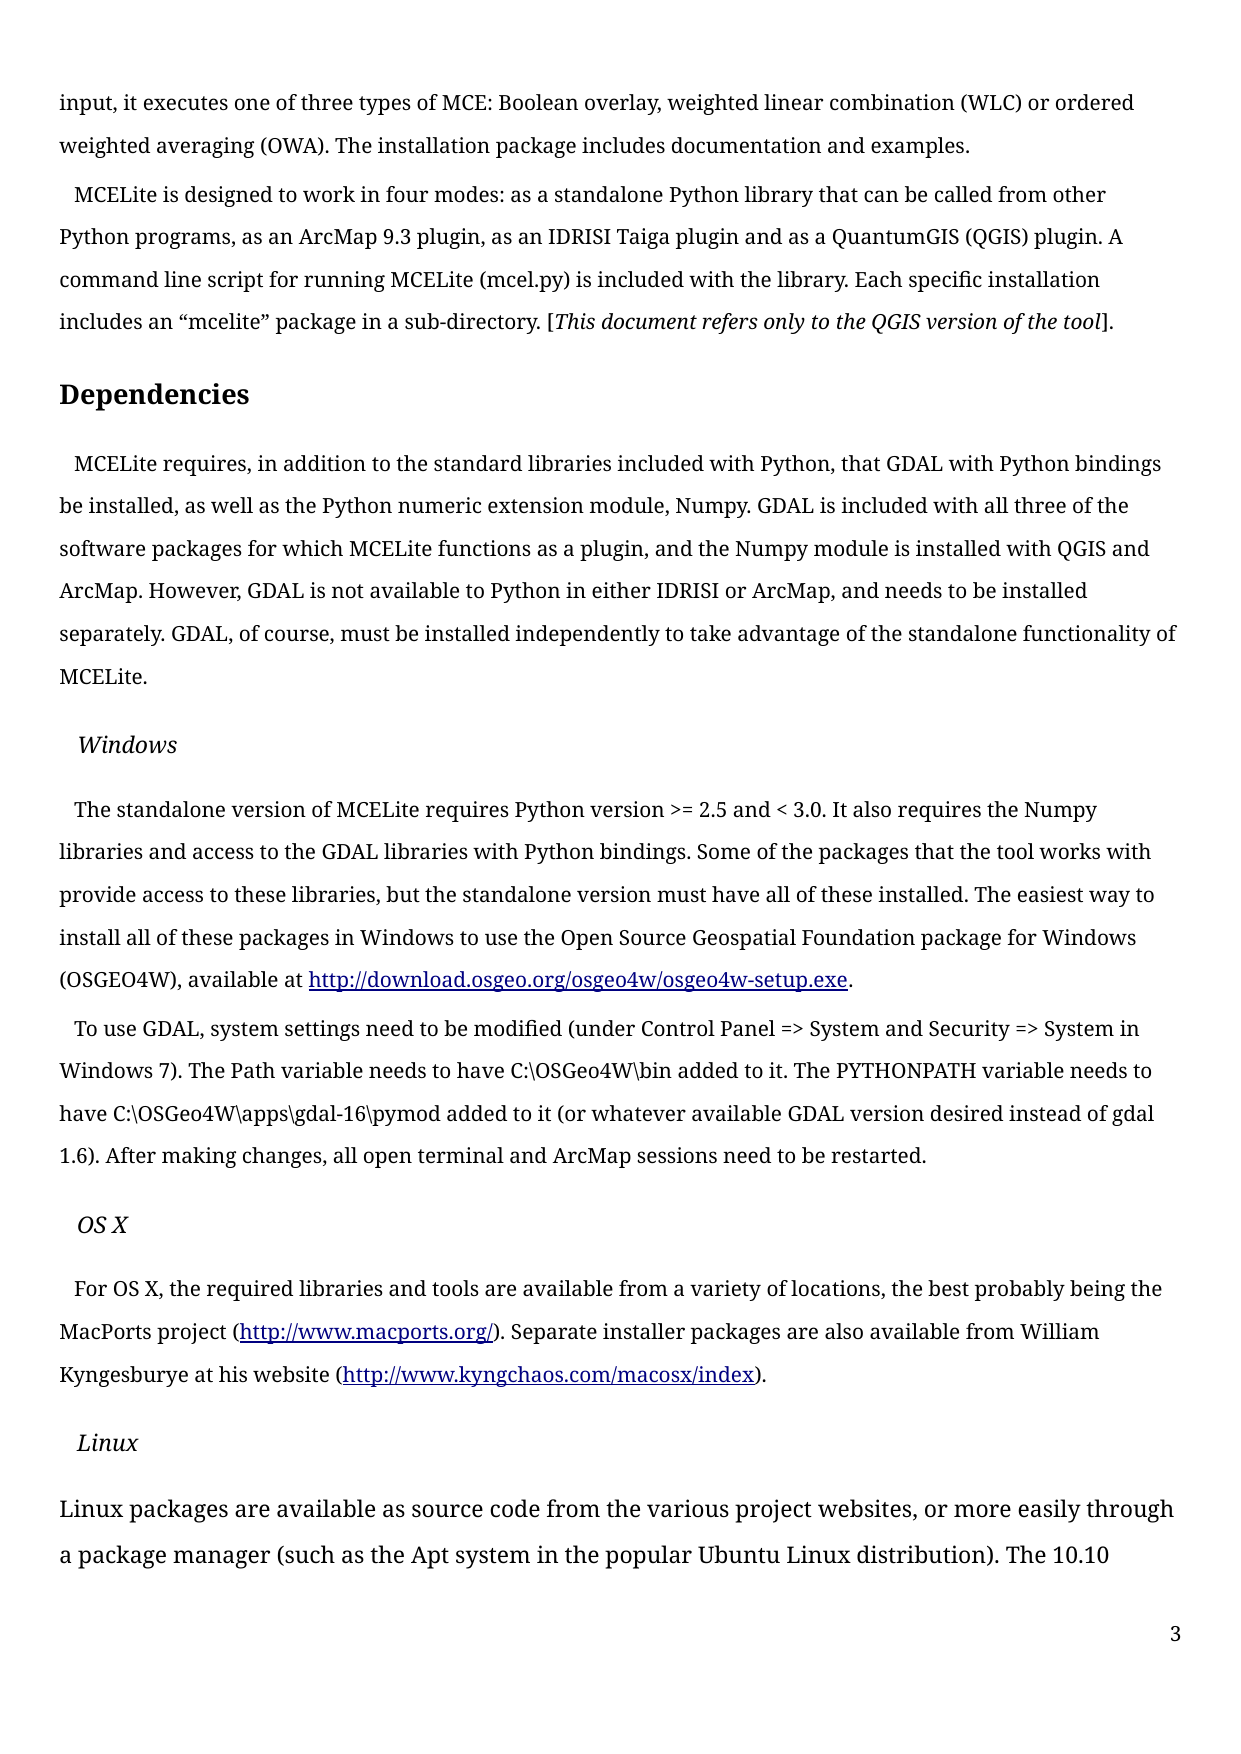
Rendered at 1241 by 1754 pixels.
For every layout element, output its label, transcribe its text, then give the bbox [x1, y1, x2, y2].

text The standalone version of MCELite requires Python version >= 2.5 and < 3.0. It also requires the Numpy libraries and access to the GDAL libraries with Python bindings. Some of the packages that the tool works with provide access to these libraries, but the standalone version must have all of these installed. The easiest way to install all of these packages in Windows to use the Open Source Geospatial Foundation package for Windows (OSGEO4W), available at http://download.osgeo.org/osgeo4w/osgeo4w-setup.exe. [59, 795, 1181, 994]
subtitle OS X [77, 1209, 1181, 1240]
text To use GDAL, system settings need to be modified (under Control Panel => System and Security => System in Windows 7). The Path variable needs to have C:\OSGeo4W\bin added to it. The PYTHONPATH variable needs to have C:\OSGeo4W\apps\gdal-16\pymod added to it (or whatever available GDAL version desired instead of gdal 1.6). After making changes, all open terminal and ArcMap sessions need to be restarted. [59, 1014, 1181, 1170]
text MCELite is designed to work in four modes: as a standalone Python library that can be called from other Python programs, as an ArcMap 9.3 plugin, as an IDRISI Taiga plugin and as a QuantumGIS (QGIS) plugin. A command line script for running MCELite (mcel.py) is included with the library. Each specific installation includes an “mcelite” package in a sub-directory. [This document refers only to the QGIS version of the tool]. [59, 180, 1181, 336]
text MCELite requires, in addition to the standard libraries included with Python, that GDAL with Python bindings be installed, as well as the Python numeric extension module, Numpy. GDAL is included with all three of the software packages for which MCELite functions as a plugin, and the Numpy module is installed with QGIS and ArcMap. However, GDAL is not available to Python in either IDRISI or ArcMap, and needs to be installed separately. GDAL, of course, must be installed independently to take advantage of the standalone functionality of MCELite. [59, 449, 1181, 690]
subtitle Linux [77, 1427, 1181, 1458]
text For OS X, the required libraries and tools are available from a variety of locations, the best probably being the MacPorts project (http://www.macports.org/). Separate installer packages are also available from William Kyngesburye at his website (http://www.kyngchaos.com/macosx/index). [59, 1274, 1181, 1388]
subtitle Dependencies [59, 375, 1181, 412]
text input, it executes one of three types of MCE: Boolean overlay, weighted linear combination (WLC) or ordered weighted averaging (OWA). The installation package includes documentation and examples. [59, 88, 1181, 159]
subtitle Windows [77, 729, 1181, 761]
text Linux packages are available as source code from the various project websites, or more easily through a package manager (such as the Apt system in the popular Ubuntu Linux distribution). The 10.10 [59, 1493, 1181, 1571]
